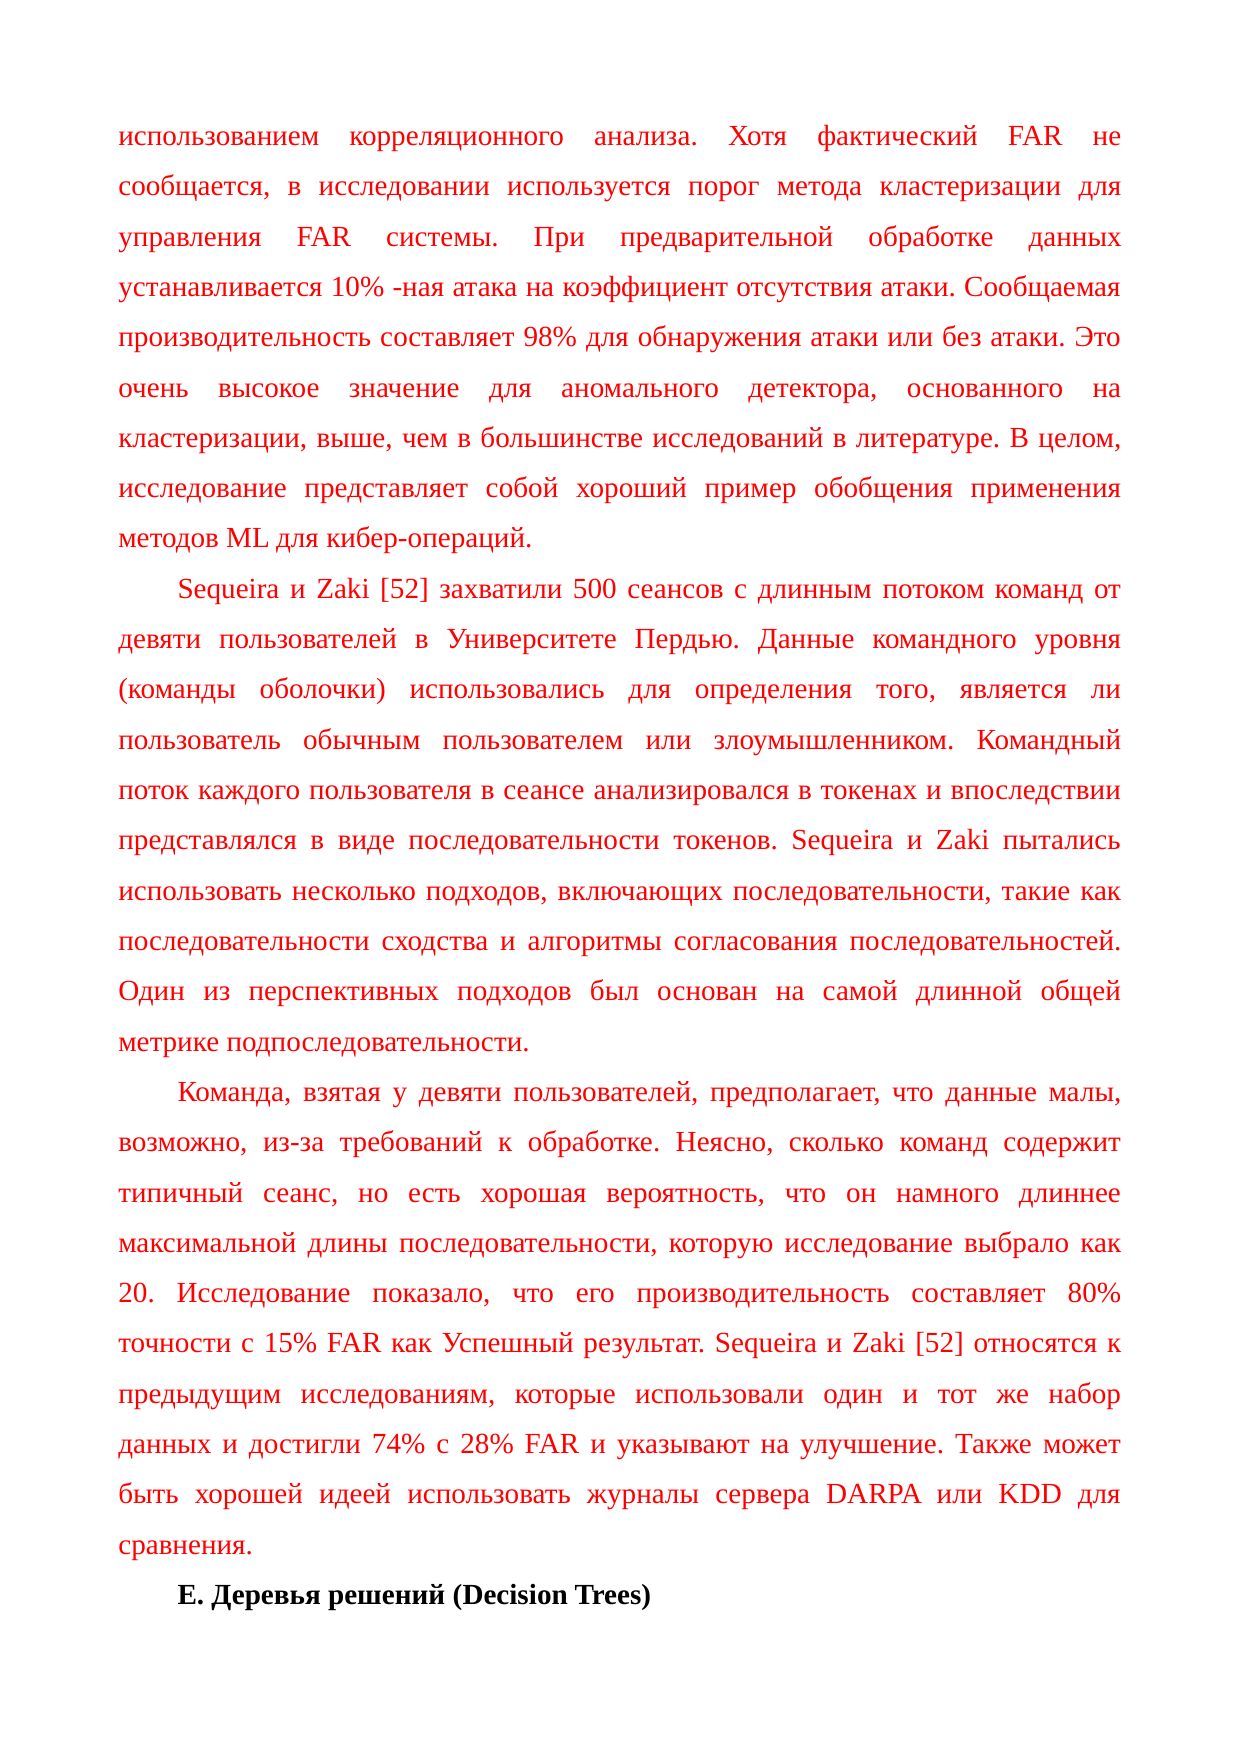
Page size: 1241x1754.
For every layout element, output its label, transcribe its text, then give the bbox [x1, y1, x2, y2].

text Команда, взятая у девяти пользователей, предполагает, что данные малы, возможно, из-за требований к обработке. Неясно, сколько команд содержит типичный сеанс, но есть хорошая вероятность, что он намного длиннее максимальной длины последовательности, которую исследование выбрало как 20. Исследование показало, что его производительность составляет 80% точности с 15% FAR как Успешный результат. Sequeira и Zaki [52] относятся к предыдущим исследованиям, которые использовали один и тот же набор данных и достигли 74% с 28% FAR и указывают на улучшение. Также может быть хорошей идеей использовать журналы сервера DARPA или KDD для сравнения. [118, 1074, 1122, 1560]
text Sequeira и Zaki [52] захватили 500 сеансов с длинным потоком команд от девяти пользователей в Университете Пердью. Данные командного уровня (команды оболочки) использовались для определения того, является ли пользователь обычным пользователем или злоумышленником. Командный поток каждого пользователя в сеансе анализировался в токенах и впоследствии представлялся в виде последовательности токенов. Sequeira и Zaki пытались использовать несколько подходов, включающих последовательности, такие как последовательности сходства и алгоритмы согласования последовательностей. Один из перспективных подходов был основан на самой длинной общей метрике подпоследовательности. [118, 571, 1122, 1057]
text использованием корреляционного анализа. Хотя фактический FAR не сообщается, в исследовании используется порог метода кластеризации для управления FAR системы. При предварительной обработке данных устанавливается 10% -ная атака на коэффициент отсутствия атаки. Сообщаемая производительность составляет 98% для обнаружения атаки или без атаки. Это очень высокое значение для аномального детектора, основанного на кластеризации, выше, чем в большинстве исследований в литературе. В целом, исследование представляет собой хороший пример обобщения применения методов ML для кибер-операций. [118, 118, 1122, 554]
text E. Деревья решений (Decision Trees) [118, 1577, 1122, 1611]
